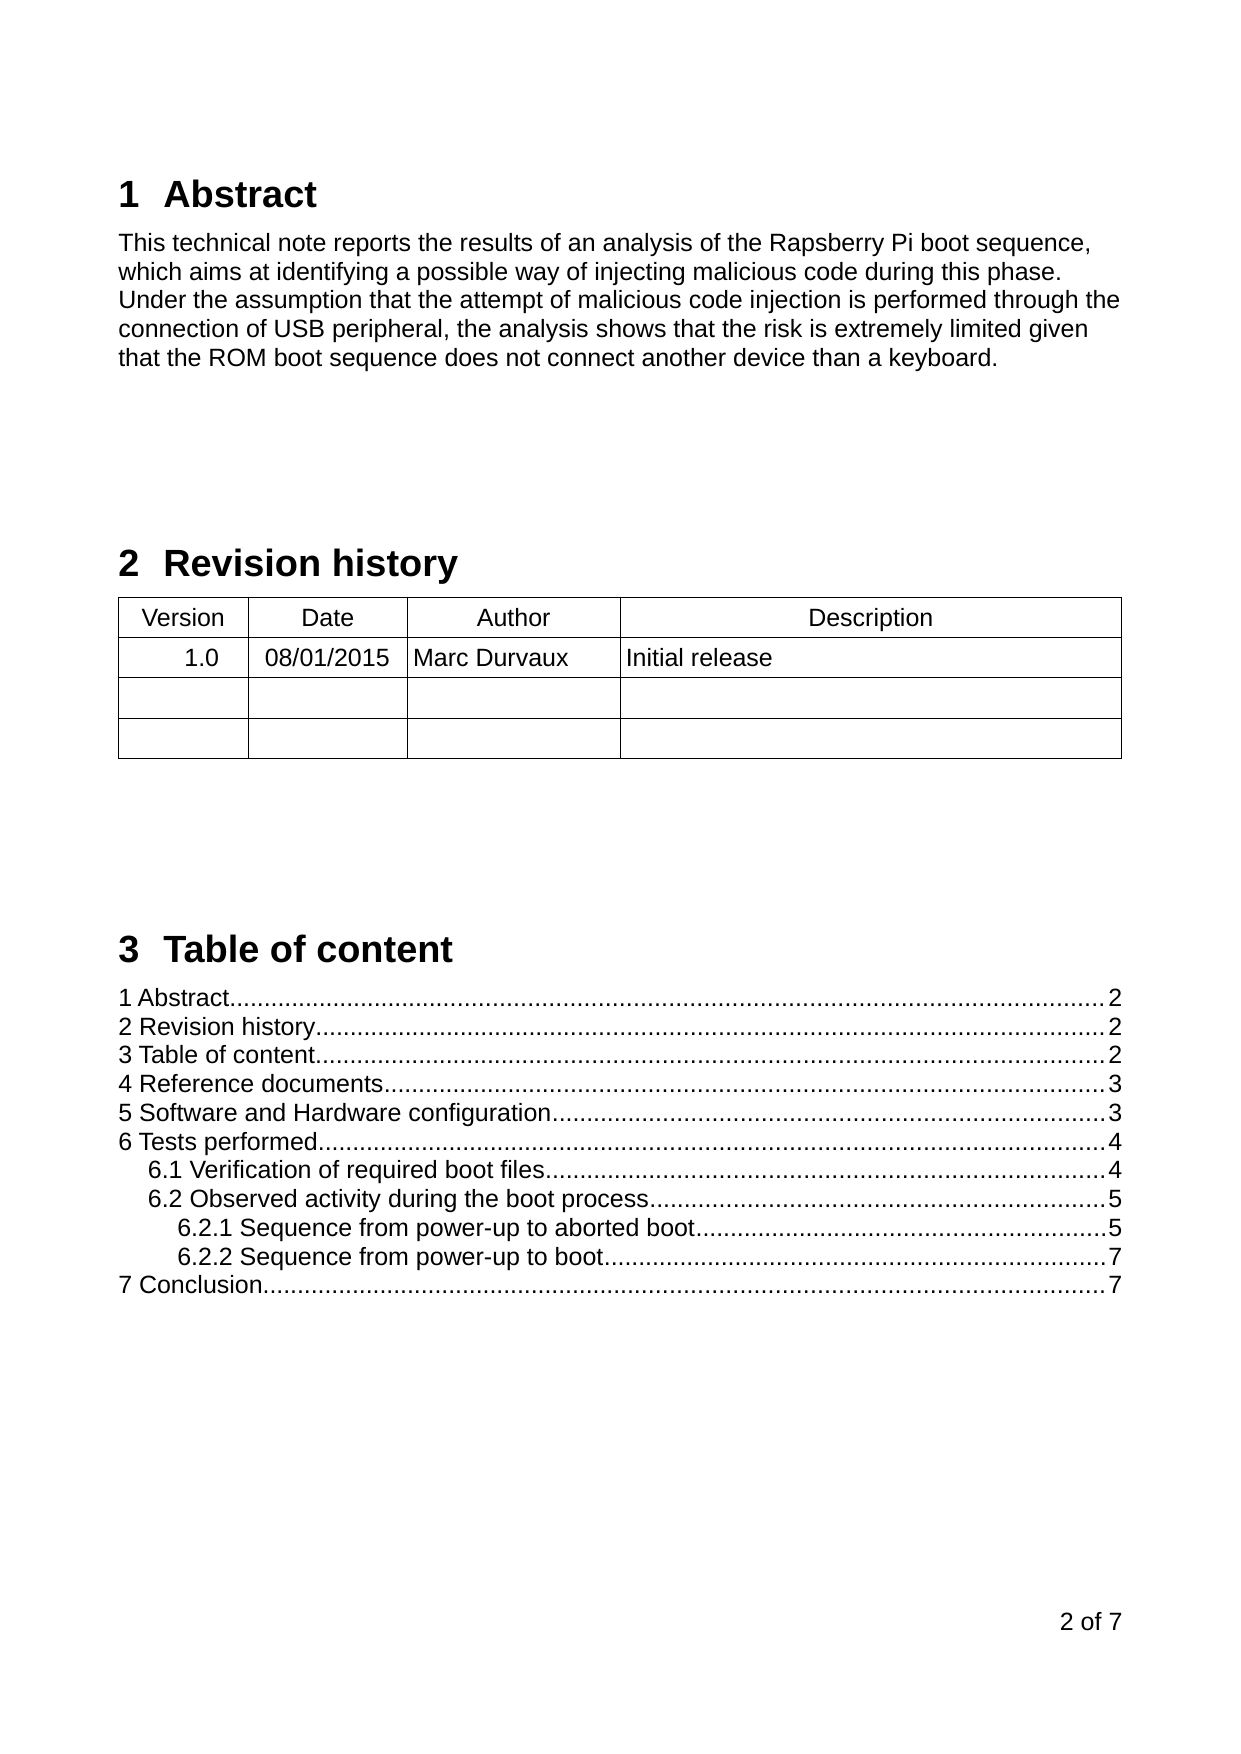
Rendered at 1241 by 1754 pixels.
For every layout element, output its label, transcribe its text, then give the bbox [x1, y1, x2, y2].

text 6.2 Observed activity during the boot process 5 [148, 1184, 1122, 1213]
table_cell [119, 719, 248, 758]
table_cell 08/01/2015 [249, 638, 407, 677]
table_cell [249, 719, 407, 758]
table_cell 1.0 [119, 638, 248, 677]
table_cell Initial release [621, 638, 1121, 677]
text 6.1 Verification of required boot files 4 [148, 1155, 1122, 1184]
text 6 Tests performed 4 [118, 1127, 1122, 1155]
table_cell [408, 719, 620, 758]
table_header Version [119, 598, 248, 637]
text 2 Revision history 2 [118, 1012, 1122, 1040]
table_cell [119, 678, 248, 718]
subtitle Revision history [118, 541, 1122, 584]
text 3 Table of content 2 [118, 1040, 1122, 1069]
table_cell [621, 678, 1121, 718]
text 1 Abstract 2 [118, 983, 1122, 1012]
text 7 Conclusion 7 [118, 1270, 1122, 1299]
text 4 Reference documents 3 [118, 1069, 1122, 1098]
text This technical note reports the results of an analysis of the Rapsberry Pi boot sequence, which aims at identifying a possible way of injecting malicious code during this phase. [118, 228, 1122, 286]
table_header Author [408, 598, 620, 637]
subtitle Abstract [118, 172, 1122, 216]
table_cell [408, 678, 620, 718]
text 5 Software and Hardware configuration 3 [118, 1098, 1122, 1127]
table_header Description [621, 598, 1121, 637]
text Under the assumption that the attempt of malicious code injection is performed through the connection of USB peripheral, the analysis shows that the risk is extremely limited given that the ROM boot sequence does not connect another device than a keyboard. [118, 286, 1122, 372]
table_cell [249, 678, 407, 718]
subtitle Table of content [118, 927, 1122, 970]
table_cell [621, 719, 1121, 758]
table_cell Marc Durvaux [408, 638, 620, 677]
table_header Date [249, 598, 407, 637]
text 6.2.1 Sequence from power-up to aborted boot 5 [177, 1213, 1122, 1242]
text 6.2.2 Sequence from power-up to boot 7 [177, 1242, 1122, 1270]
